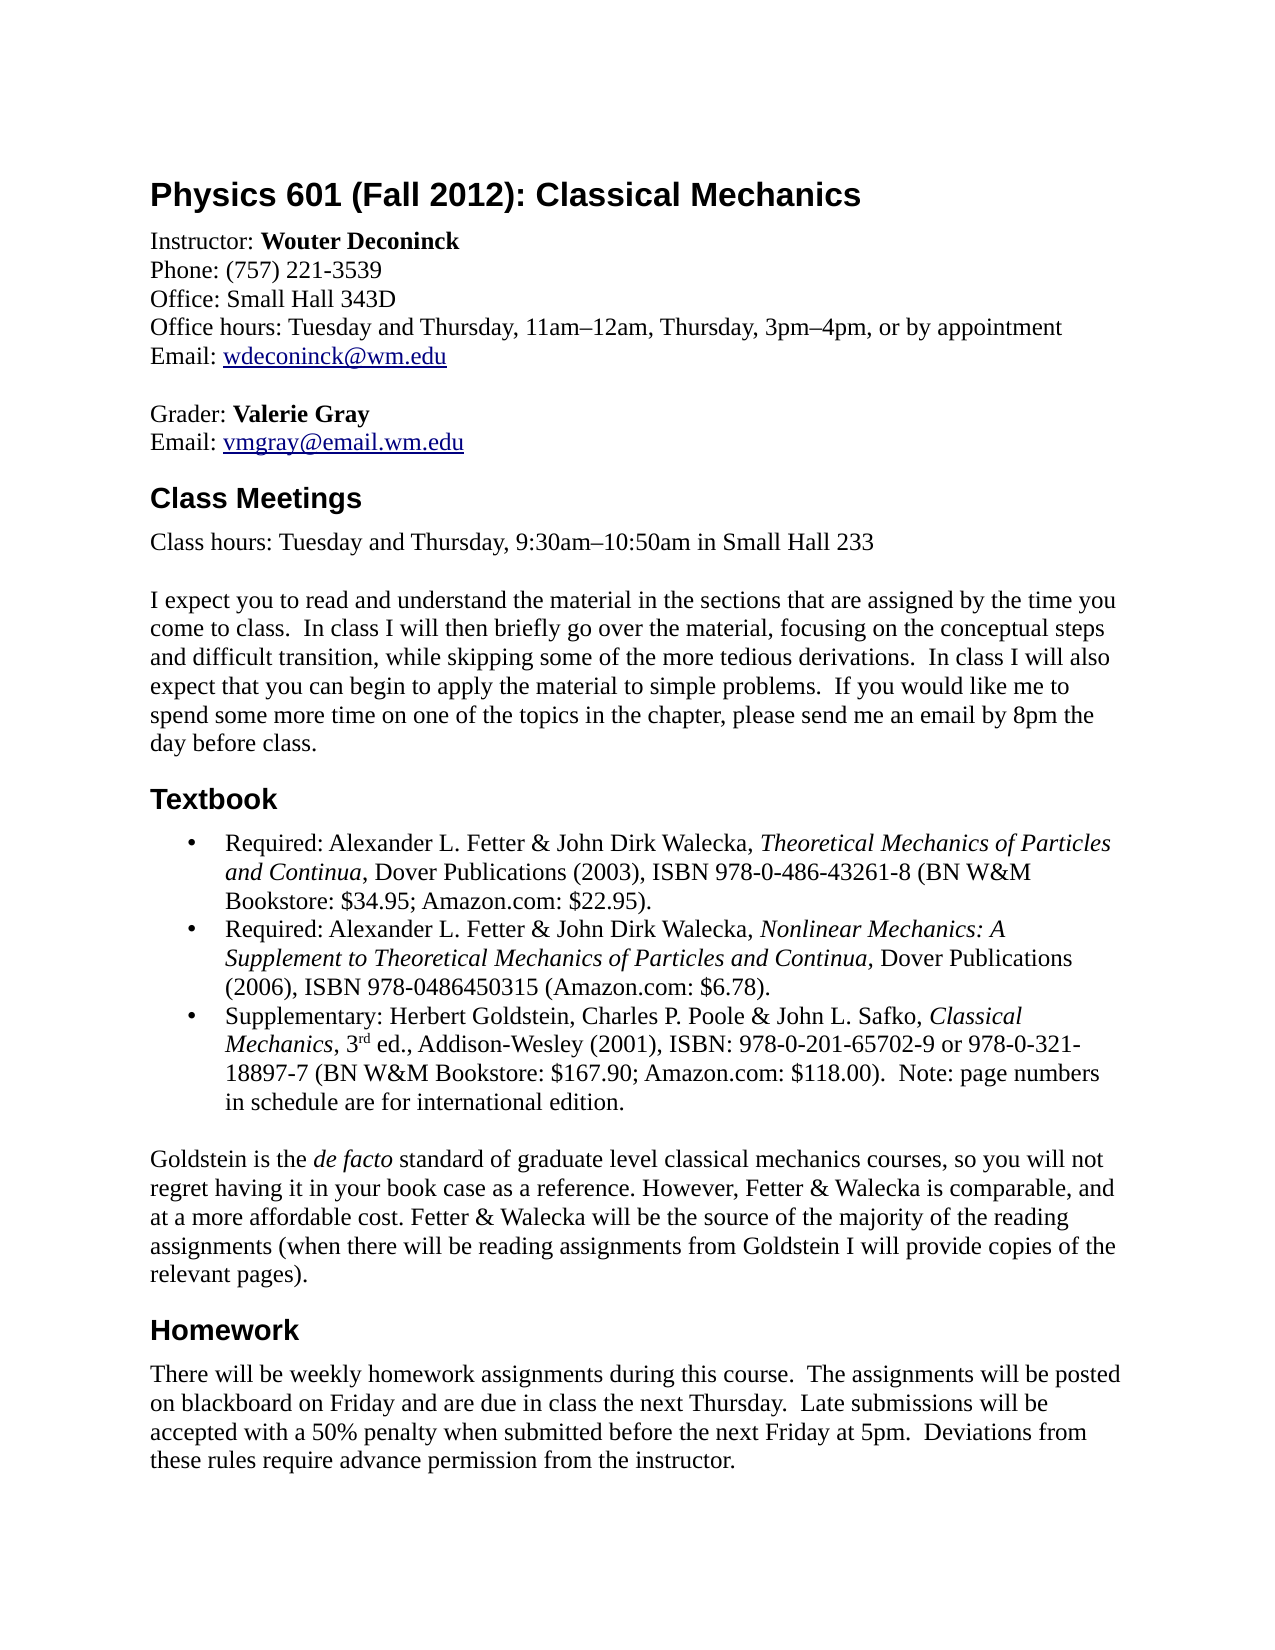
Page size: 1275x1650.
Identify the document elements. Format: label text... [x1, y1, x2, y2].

subtitle Class Meetings [150, 481, 1125, 515]
text Office: Small Hall 343D [150, 284, 1125, 312]
text There will be weekly homework assignments during this course. The assignments will be posted on blackboard on Friday and are due in class the next Thursday. Late submissions will be accepted with a 50% penalty when submitted before the next Friday at 5pm. Deviations from these rules require advance permission from the instructor. [150, 1359, 1125, 1474]
text Email: vmgray@email.wm.edu [150, 427, 1125, 456]
subtitle Homework [150, 1313, 1125, 1347]
text Instructor: Wouter Deconinck [150, 226, 1125, 255]
list Required: Alexander L. Fetter & John Dirk Walecka, Nonlinear Mechanics: A Supplement to Theoretical Mechanics of Particles and Continua, Dover Publications (2006), ISBN 978-0486450315 (Amazon.com: $6.78). [187, 914, 1125, 1001]
list Supplementary: Herbert Goldstein, Charles P. Poole & John L. Safko, Classical Mechanics, 3rd ed., Addison-Wesley (2001), ISBN: 978-0-201-65702-9 or 978-0-321-18897-7 (BN W&M Bookstore: $167.90; Amazon.com: $118.00). Note: page numbers in schedule are for international edition. [187, 1001, 1125, 1116]
text Email: wdeconinck@wm.edu [150, 341, 1125, 370]
subtitle Textbook [150, 782, 1125, 816]
text Goldstein is the de facto standard of graduate level classical mechanics courses, so you will not regret having it in your book case as a reference. However, Fetter & Walecka is comparable, and at a more affordable cost. Fetter & Walecka will be the source of the majority of the reading assignments (when there will be reading assignments from Goldstein I will provide copies of the relevant pages). [150, 1144, 1125, 1288]
text Grader: Valerie Gray [150, 399, 1125, 427]
subtitle Physics 601 (Fall 2012): Classical Mechanics [150, 175, 1125, 214]
text Class hours: Tuesday and Thursday, 9:30am–10:50am in Small Hall 233 [150, 527, 1125, 556]
text I expect you to read and understand the material in the sections that are assigned by the time you come to class. In class I will then briefly go over the material, focusing on the conceptual steps and difficult transition, while skipping some of the more tedious derivations. In class I will also expect that you can begin to apply the material to simple problems. If you would like me to spend some more time on one of the topics in the chapter, please send me an email by 8pm the day before class. [150, 585, 1125, 757]
list Required: Alexander L. Fetter & John Dirk Walecka, Theoretical Mechanics of Particles and Continua, Dover Publications (2003), ISBN 978-0-486-43261-8 (BN W&M Bookstore: $34.95; Amazon.com: $22.95). [187, 828, 1125, 914]
text Office hours: Tuesday and Thursday, 11am–12am, Thursday, 3pm–4pm, or by appointment [150, 312, 1125, 341]
text Phone: (757) 221-3539 [150, 255, 1125, 284]
